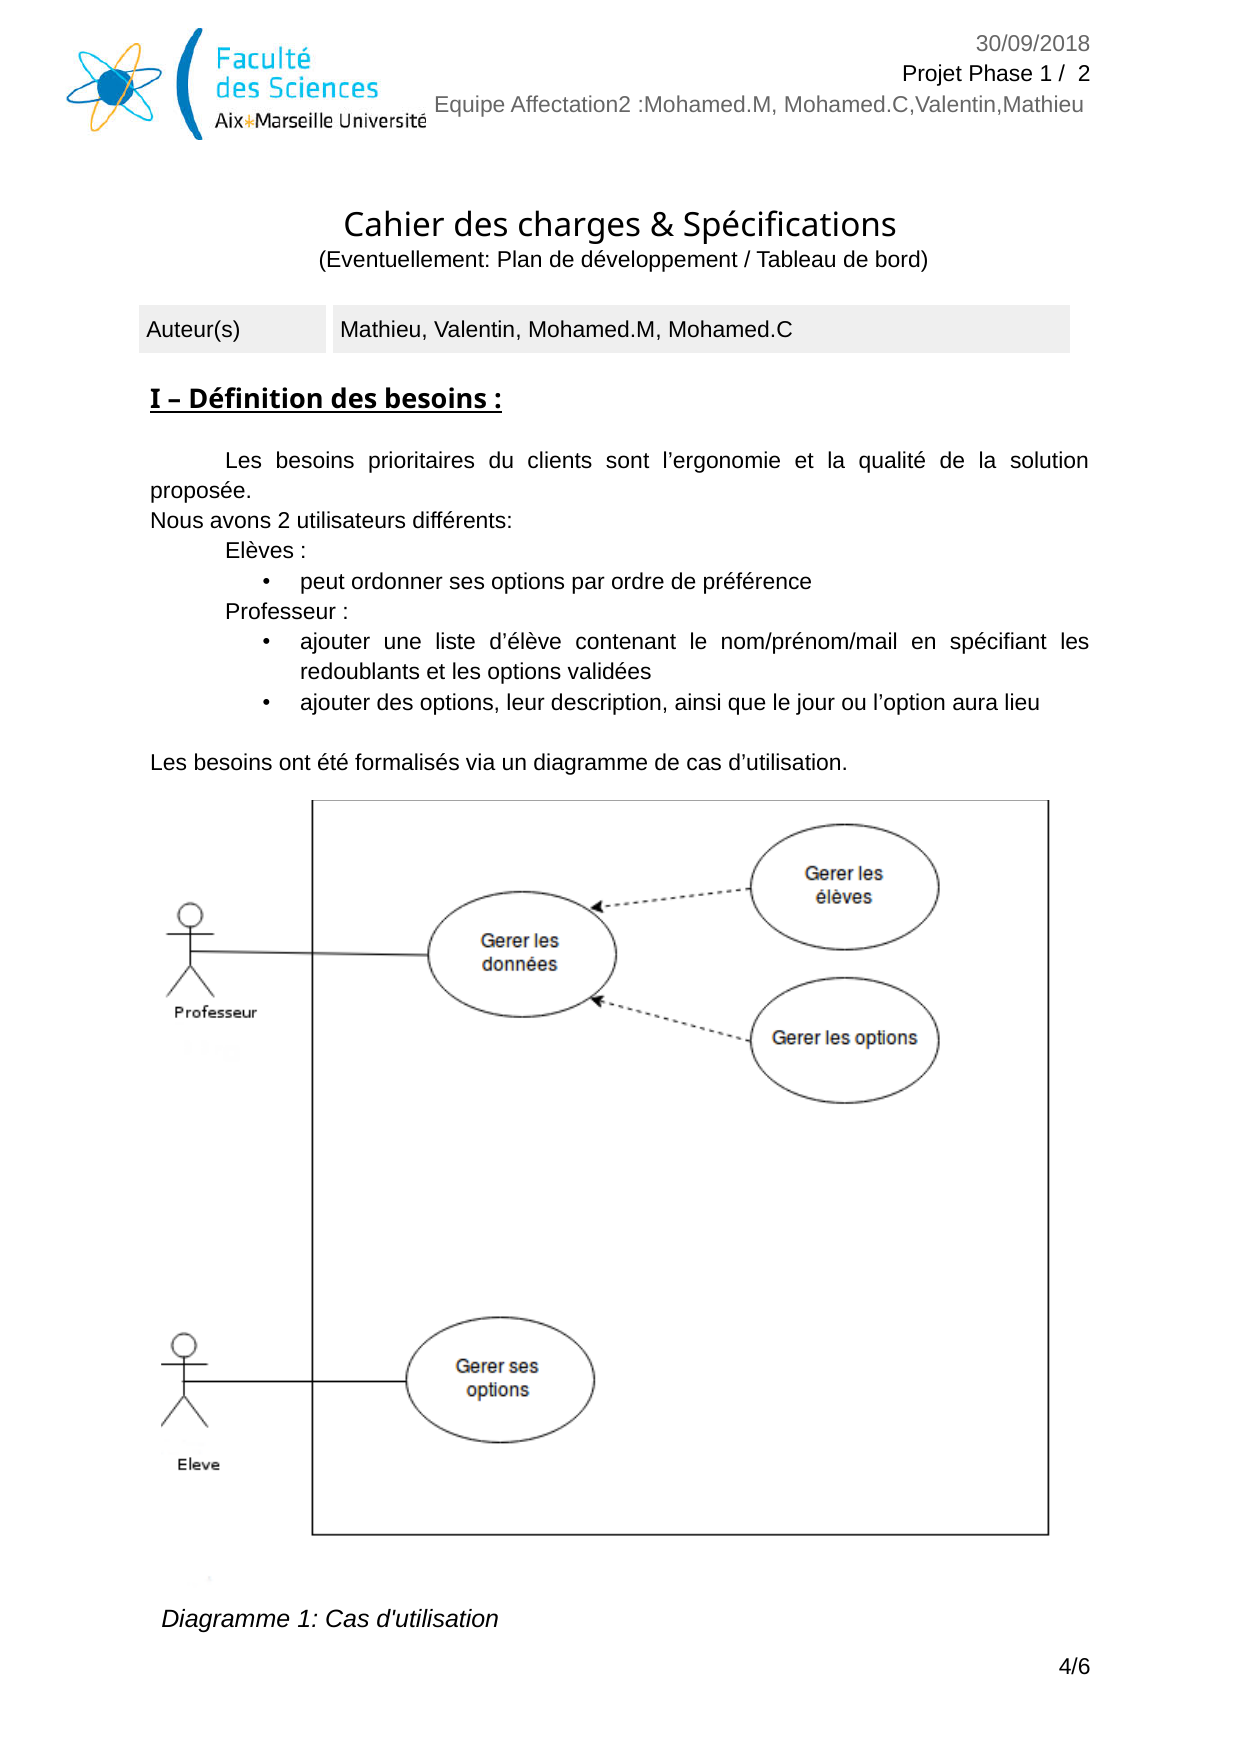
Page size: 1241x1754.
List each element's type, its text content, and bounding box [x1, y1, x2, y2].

text (Eventuellement: Plan de développement / Tableau de bord) [150, 246, 1090, 273]
picture [161, 800, 1050, 1600]
picture [65, 28, 426, 140]
list peut ordonner ses options par ordre de préférence [262, 568, 1090, 594]
text Professeur : [150, 598, 1090, 624]
text Nous avons 2 utilisateurs différents: [150, 507, 1090, 533]
text Diagramme 1: Cas d'utilisation [161, 1600, 1050, 1633]
subtitle I – Définition des besoins : [150, 380, 1090, 417]
subtitle Cahier des charges & Spécifications [150, 201, 1090, 246]
text Les besoins ont été formalisés via un diagramme de cas d’utilisation. [150, 749, 1090, 775]
table_header Mathieu, Valentin, Mohamed.M, Mohamed.C [333, 305, 1070, 353]
text Les besoins prioritaires du clients sont l’ergonomie et la qualité de la solution proposée. [150, 447, 1090, 503]
list ajouter des options, leur description, ainsi que le jour ou l’option aura lieu [262, 688, 1090, 715]
list ajouter une liste d’élève contenant le nom/prénom/mail en spécifiant les redoublants et les options validées [262, 628, 1090, 684]
table_header Auteur(s) [139, 305, 326, 353]
text Elèves : [150, 537, 1090, 564]
